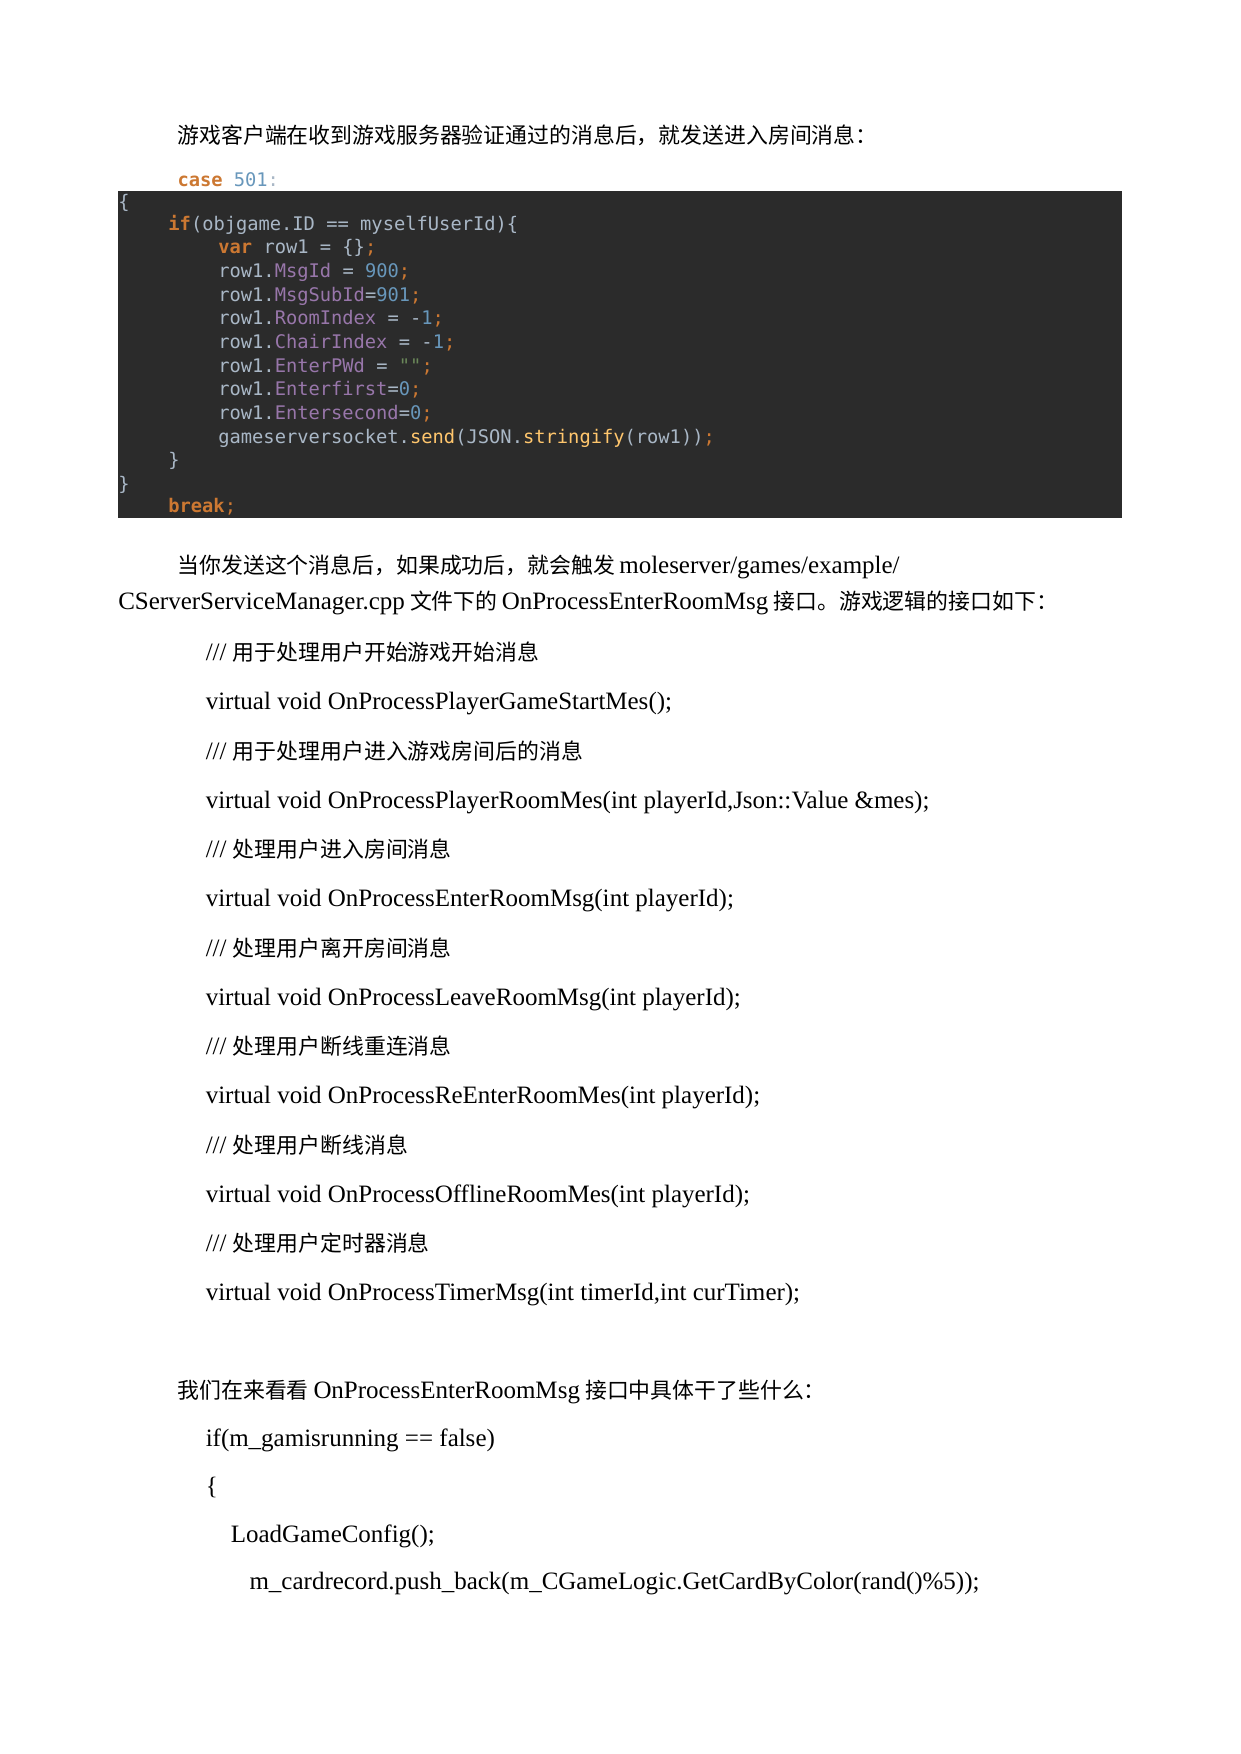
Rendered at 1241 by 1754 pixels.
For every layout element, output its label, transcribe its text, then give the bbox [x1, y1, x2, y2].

text row1.RoomIndex = -1; [118, 307, 1122, 331]
text /// 处理用户进入房间消息 [118, 832, 1122, 864]
text row1.MsgSubId=901; [118, 284, 1122, 307]
text /// 处理用户断线消息 [118, 1128, 1122, 1159]
text /// 用于处理用户开始游戏开始消息 [118, 635, 1122, 667]
text if(objgame.ID == myselfUserId){ [118, 213, 1122, 236]
text m_cardrecord.push_back(m_CGameLogic.GetCardByColor(rand()%5)); [118, 1566, 1122, 1595]
text { [118, 1471, 1122, 1500]
text row1.ChairIndex = -1; [118, 331, 1122, 355]
text virtual void OnProcessPlayerRoomMes(int playerId,Json::Value &mes); [118, 785, 1122, 813]
text row1.EnterPWd = ""; [118, 355, 1122, 378]
text break; [118, 495, 1122, 518]
text /// 处理用户离开房间消息 [118, 931, 1122, 962]
text row1.Entersecond=0; [118, 402, 1122, 426]
text virtual void OnProcessEnterRoomMsg(int playerId); [118, 883, 1122, 912]
text } [118, 473, 1122, 495]
text var row1 = {}; [118, 236, 1122, 260]
text virtual void OnProcessTimerMsg(int timerId,int curTimer); [118, 1277, 1122, 1306]
text virtual void OnProcessPlayerGameStartMes(); [118, 686, 1122, 715]
text gameserversocket.send(JSON.stringify(row1)); [118, 426, 1122, 449]
text row1.MsgId = 900; [118, 260, 1122, 284]
text if(m_gamisrunning == false) [118, 1423, 1122, 1452]
text { [118, 191, 1122, 213]
text /// 处理用户断线重连消息 [118, 1029, 1122, 1061]
text } [118, 449, 1122, 473]
text row1.Enterfirst=0; [118, 378, 1122, 402]
text 我们在来看看 OnProcessEnterRoomMsg接口中具体干了些什么： [118, 1373, 1122, 1404]
text /// 处理用户定时器消息 [118, 1226, 1122, 1258]
text 游戏客户端在收到游戏服务器验证通过的消息后，就发送进入房间消息： [118, 118, 1122, 150]
text virtual void OnProcessLeaveRoomMsg(int playerId); [118, 982, 1122, 1011]
text LoadGameConfig(); [118, 1519, 1122, 1547]
text virtual void OnProcessOfflineRoomMes(int playerId); [118, 1179, 1122, 1208]
text case 501: [118, 169, 1122, 191]
text 当你发送这个消息后，如果成功后，就会触发moleserver/games/example/CServerServiceManager.cpp文件下的OnProcessEnterRoomMsg接口。游戏逻辑的接口如下： [118, 548, 1122, 616]
text virtual void OnProcessReEnterRoomMes(int playerId); [118, 1080, 1122, 1109]
text /// 用于处理用户进入游戏房间后的消息 [118, 734, 1122, 765]
